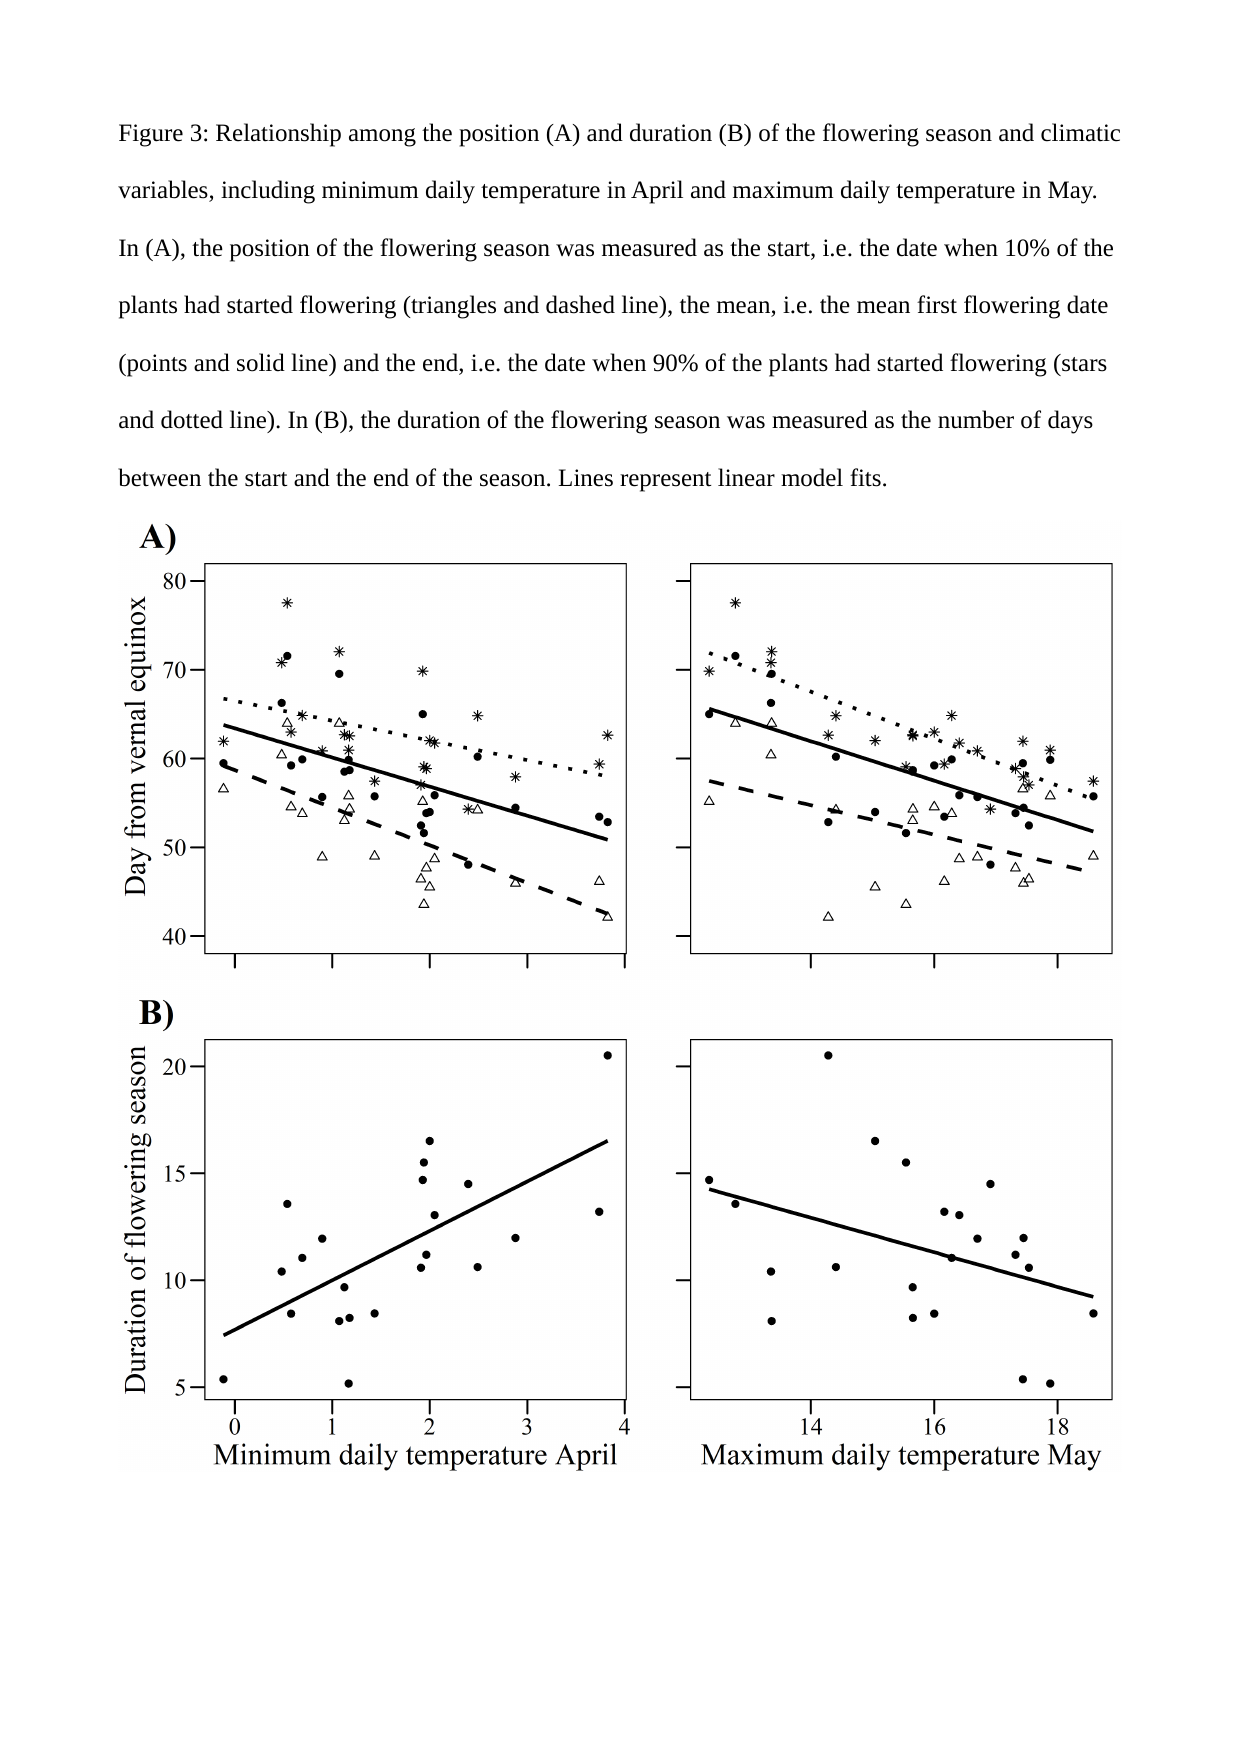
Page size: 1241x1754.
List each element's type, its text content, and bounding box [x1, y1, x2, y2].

text Figure 3: Relationship among the position (A) and duration (B) of the flowering season and climatic variables, including minimum daily temperature in April and maximum daily temperature in May. In (A), the position of the flowering season was measured as the start, i.e. the date when 10% of the plants had started flowering (triangles and dashed line), the mean, i.e. the mean first flowering date (points and solid line) and the end, i.e. the date when 90% of the plants had started flowering (stars and dotted line). In (B), the duration of the flowering season was measured as the number of days between the start and the end of the season. Lines represent linear model fits. [118, 118, 1122, 492]
picture [118, 520, 1123, 1472]
